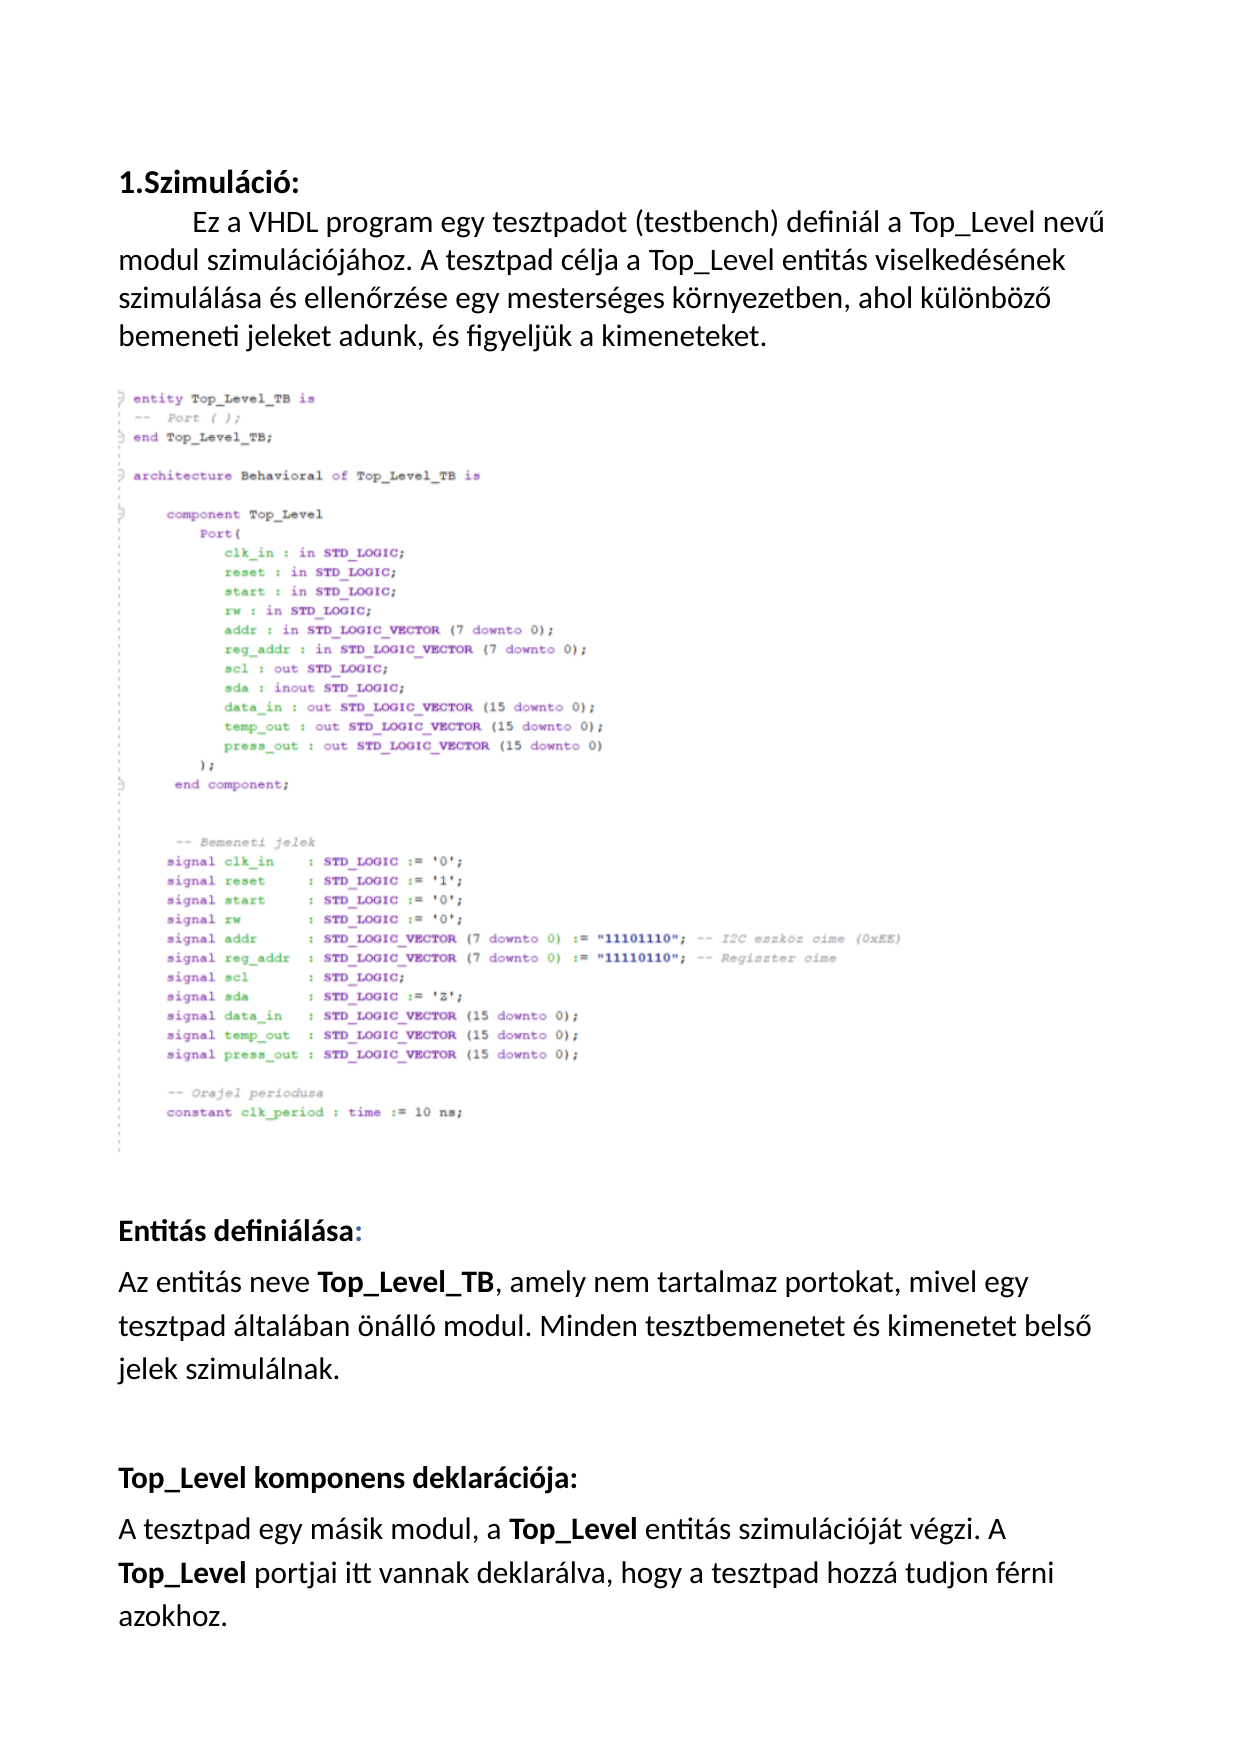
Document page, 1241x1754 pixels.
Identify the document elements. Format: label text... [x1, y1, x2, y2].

subtitle Entitás definiálása: [118, 1211, 1122, 1249]
picture [118, 390, 1123, 1156]
text Ez a VHDL program egy tesztpadot (testbench) definiál a Top_Level nevű modul szimulációjához. A tesztpad célja a Top_Level entitás viselkedésének szimulálása és ellenőrzése egy mesterséges környezetben, ahol különböző bemeneti jeleket adunk, és figyeljük a kimeneteket. [118, 202, 1122, 354]
subtitle Top_Level komponens deklarációja: [118, 1458, 1122, 1496]
text 1.Szimuláció: [118, 161, 1122, 202]
text Az entitás neve Top_Level_TB, amely nem tartalmaz portokat, mivel egy tesztpad általában önálló modul. Minden tesztbemenetet és kimenetet belső jelek szimulálnak. [118, 1262, 1122, 1387]
text A tesztpad egy másik modul, a Top_Level entitás szimulációját végzi. A Top_Level portjai itt vannak deklarálva, hogy a tesztpad hozzá tudjon férni azokhoz. [118, 1509, 1122, 1634]
